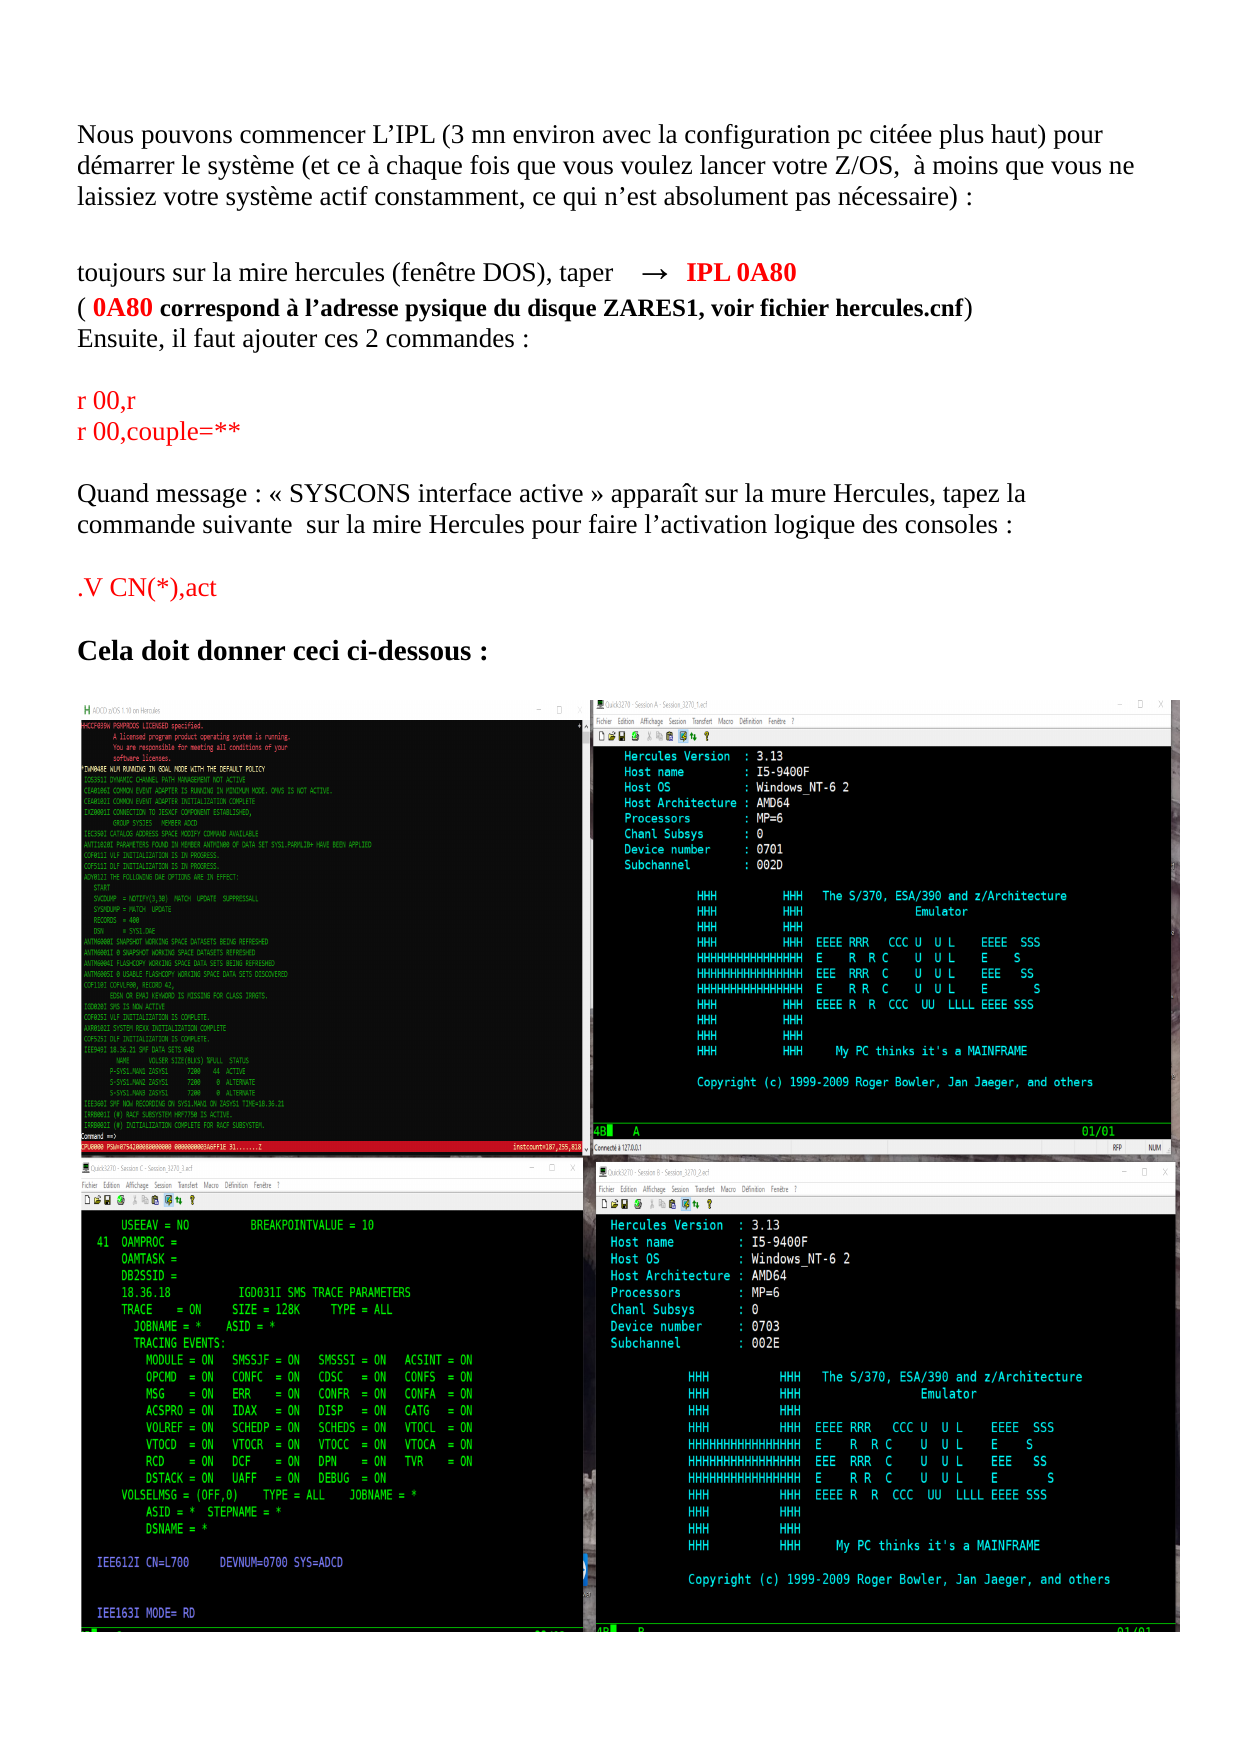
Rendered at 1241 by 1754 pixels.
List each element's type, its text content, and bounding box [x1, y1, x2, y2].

text Quand message : « SYSCONS interface active » apparaît sur la mure Hercules, tapez la commande suivante sur la mire Hercules pour faire l’activation logique des consoles : [77, 477, 1122, 540]
text r 00,r [77, 384, 1122, 415]
text Cela doit donner ceci ci-dessous : [77, 633, 1122, 667]
text .V CN(*),act [77, 571, 1122, 602]
text Ensuite, il faut ajouter ces 2 commandes : [77, 322, 1122, 353]
text ( 0A80 correspond à l’adresse pysique du disque ZARES1, voir fichier hercules.cnf) [77, 291, 1122, 322]
text toujours sur la mire hercules (fenêtre DOS), taper → IPL 0A80 [77, 243, 1122, 291]
text Nous pouvons commencer L’IPL (3 mn environ avec la configuration pc citéee plus haut) pour démarrer le système (et ce à chaque fois que vous voulez lancer votre Z/OS, à moins que vous ne laissiez votre système actif constamment, ce qui n’est absolument pas nécessaire) : [77, 118, 1146, 212]
text r 00,couple=** [77, 415, 1122, 446]
